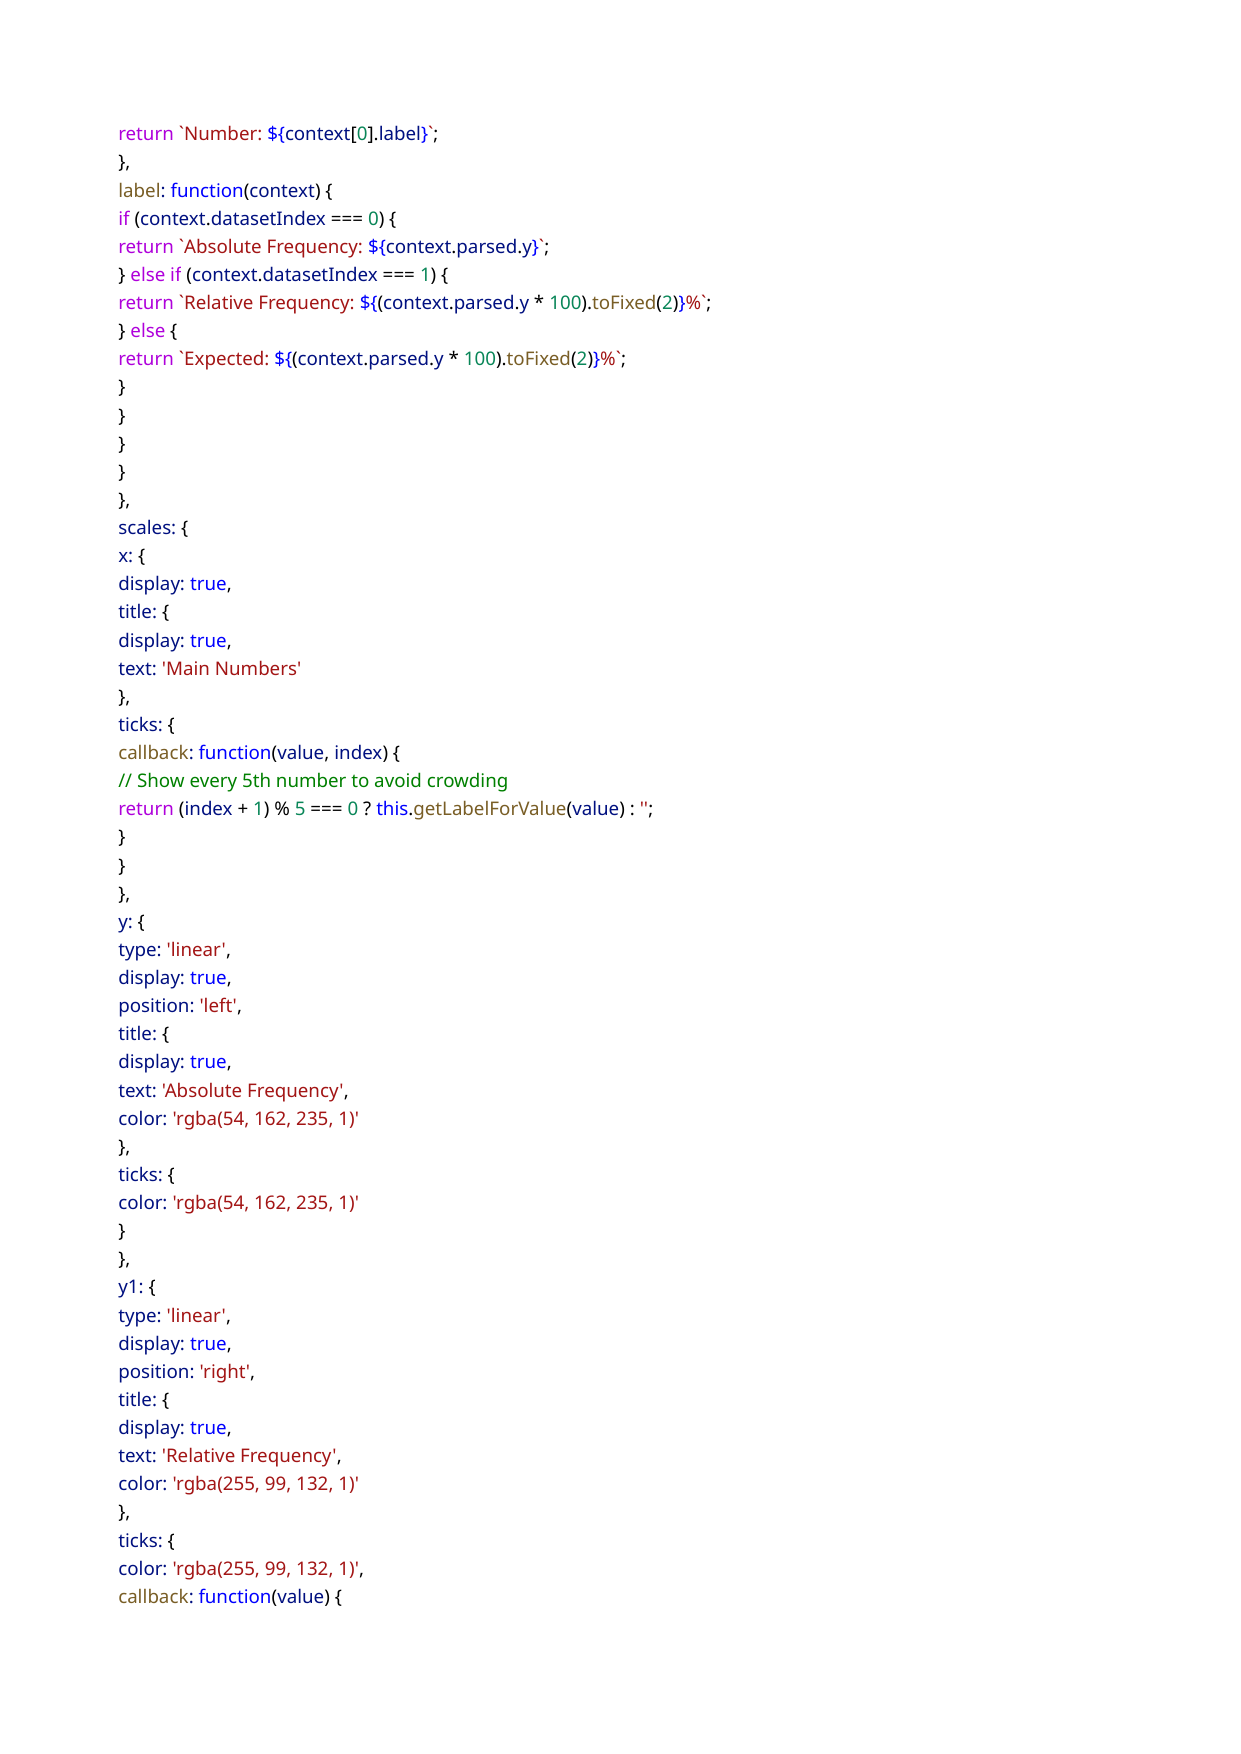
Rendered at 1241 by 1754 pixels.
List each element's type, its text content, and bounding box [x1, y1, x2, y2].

text } else if (context.datasetIndex === 1) { [118, 259, 1122, 287]
text color: 'rgba(54, 162, 235, 1)' [118, 1187, 1122, 1215]
text }, [118, 484, 1122, 512]
text return `Absolute Frequency: ${context.parsed.y}`; [118, 231, 1122, 259]
text } [118, 399, 1122, 427]
text position: 'right', [118, 1356, 1122, 1384]
text ticks: { [118, 1159, 1122, 1187]
text type: 'linear', [118, 934, 1122, 962]
text color: 'rgba(255, 99, 132, 1)' [118, 1468, 1122, 1496]
text callback: function(value, index) { [118, 737, 1122, 765]
text y1: { [118, 1271, 1122, 1299]
text }, [118, 1131, 1122, 1159]
text x: { [118, 540, 1122, 568]
text }, [118, 1496, 1122, 1524]
text text: 'Relative Frequency', [118, 1440, 1122, 1468]
text } [118, 1215, 1122, 1243]
text type: 'linear', [118, 1299, 1122, 1327]
text ticks: { [118, 1524, 1122, 1552]
text display: true, [118, 1327, 1122, 1356]
text }, [118, 681, 1122, 709]
text color: 'rgba(255, 99, 132, 1)', [118, 1552, 1122, 1581]
text } [118, 821, 1122, 849]
text // Show every 5th number to avoid crowding [118, 765, 1122, 793]
text scales: { [118, 512, 1122, 540]
text text: 'Main Numbers' [118, 652, 1122, 681]
text label: function(context) { [118, 174, 1122, 202]
text display: true, [118, 568, 1122, 596]
text y: { [118, 906, 1122, 934]
text display: true, [118, 624, 1122, 652]
text return `Number: ${context[0].label}`; [118, 118, 1122, 146]
text position: 'left', [118, 990, 1122, 1018]
text return `Expected: ${(context.parsed.y * 100).toFixed(2)}%`; [118, 343, 1122, 371]
text display: true, [118, 962, 1122, 990]
text } else { [118, 315, 1122, 343]
text title: { [118, 596, 1122, 624]
text } [118, 456, 1122, 484]
text return (index + 1) % 5 === 0 ? this.getLabelForValue(value) : ''; [118, 793, 1122, 821]
text if (context.datasetIndex === 0) { [118, 202, 1122, 231]
text }, [118, 877, 1122, 906]
text return `Relative Frequency: ${(context.parsed.y * 100).toFixed(2)}%`; [118, 287, 1122, 315]
text callback: function(value) { [118, 1581, 1122, 1609]
text } [118, 371, 1122, 399]
text text: 'Absolute Frequency', [118, 1074, 1122, 1102]
text ticks: { [118, 709, 1122, 737]
text }, [118, 146, 1122, 174]
text display: true, [118, 1412, 1122, 1440]
text }, [118, 1243, 1122, 1271]
text title: { [118, 1384, 1122, 1412]
text } [118, 849, 1122, 877]
text color: 'rgba(54, 162, 235, 1)' [118, 1102, 1122, 1131]
text title: { [118, 1018, 1122, 1046]
text } [118, 427, 1122, 456]
text display: true, [118, 1046, 1122, 1074]
